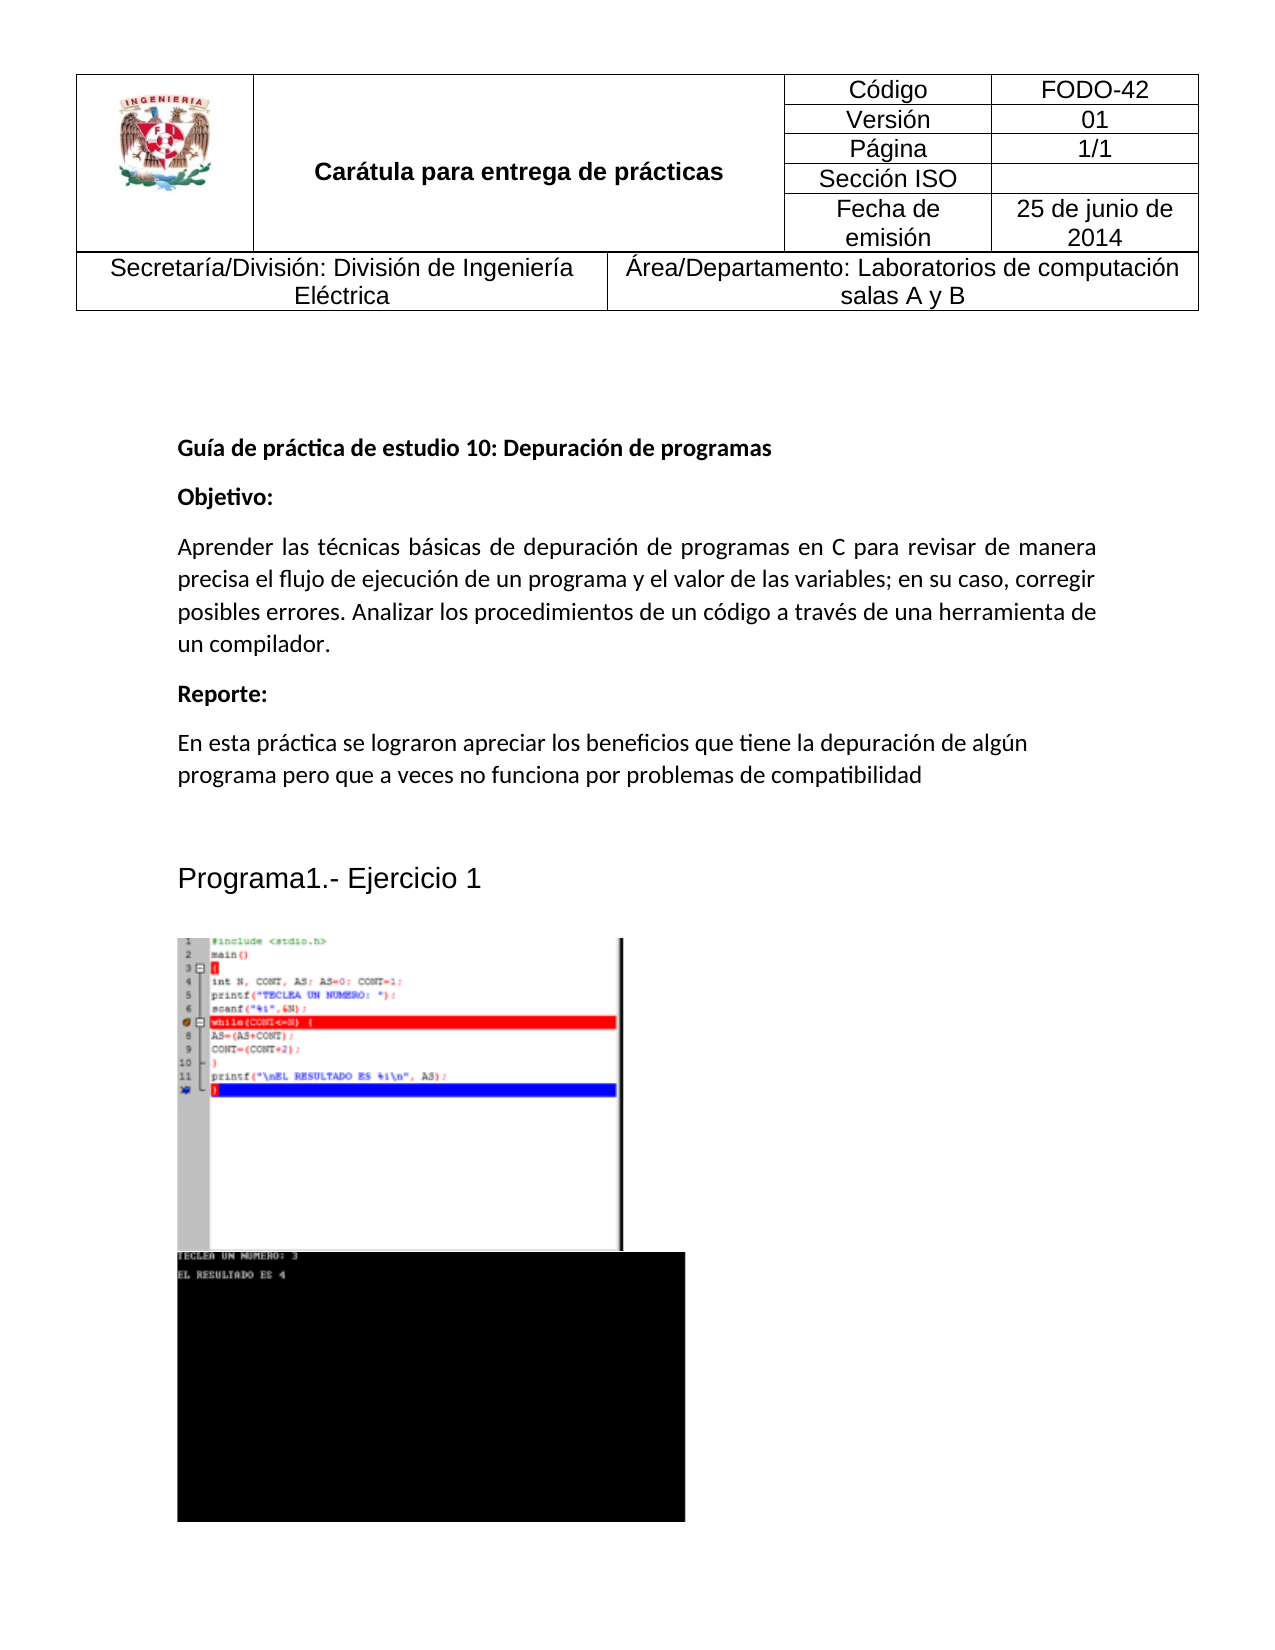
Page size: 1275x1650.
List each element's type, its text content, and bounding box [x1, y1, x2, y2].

text Reporte: [177, 678, 1098, 708]
text En esta práctica se lograron apreciar los beneficios que tiene la depuración de algún programa pero que a veces no funciona por problemas de compatibilidad [177, 727, 1098, 790]
text Programa1.- Ejercicio 1 [177, 861, 1098, 895]
text Guía de práctica de estudio 10: Depuración de programas [177, 432, 1098, 463]
text Aprender las técnicas básicas de depuración de programas en C para revisar de manera precisa el flujo de ejecución de un programa y el valor de las variables; en su caso, corregir posibles errores. Analizar los procedimientos de un código a través de una herramienta de un compilador. [177, 531, 1098, 659]
text Objetivo: [177, 481, 1098, 512]
